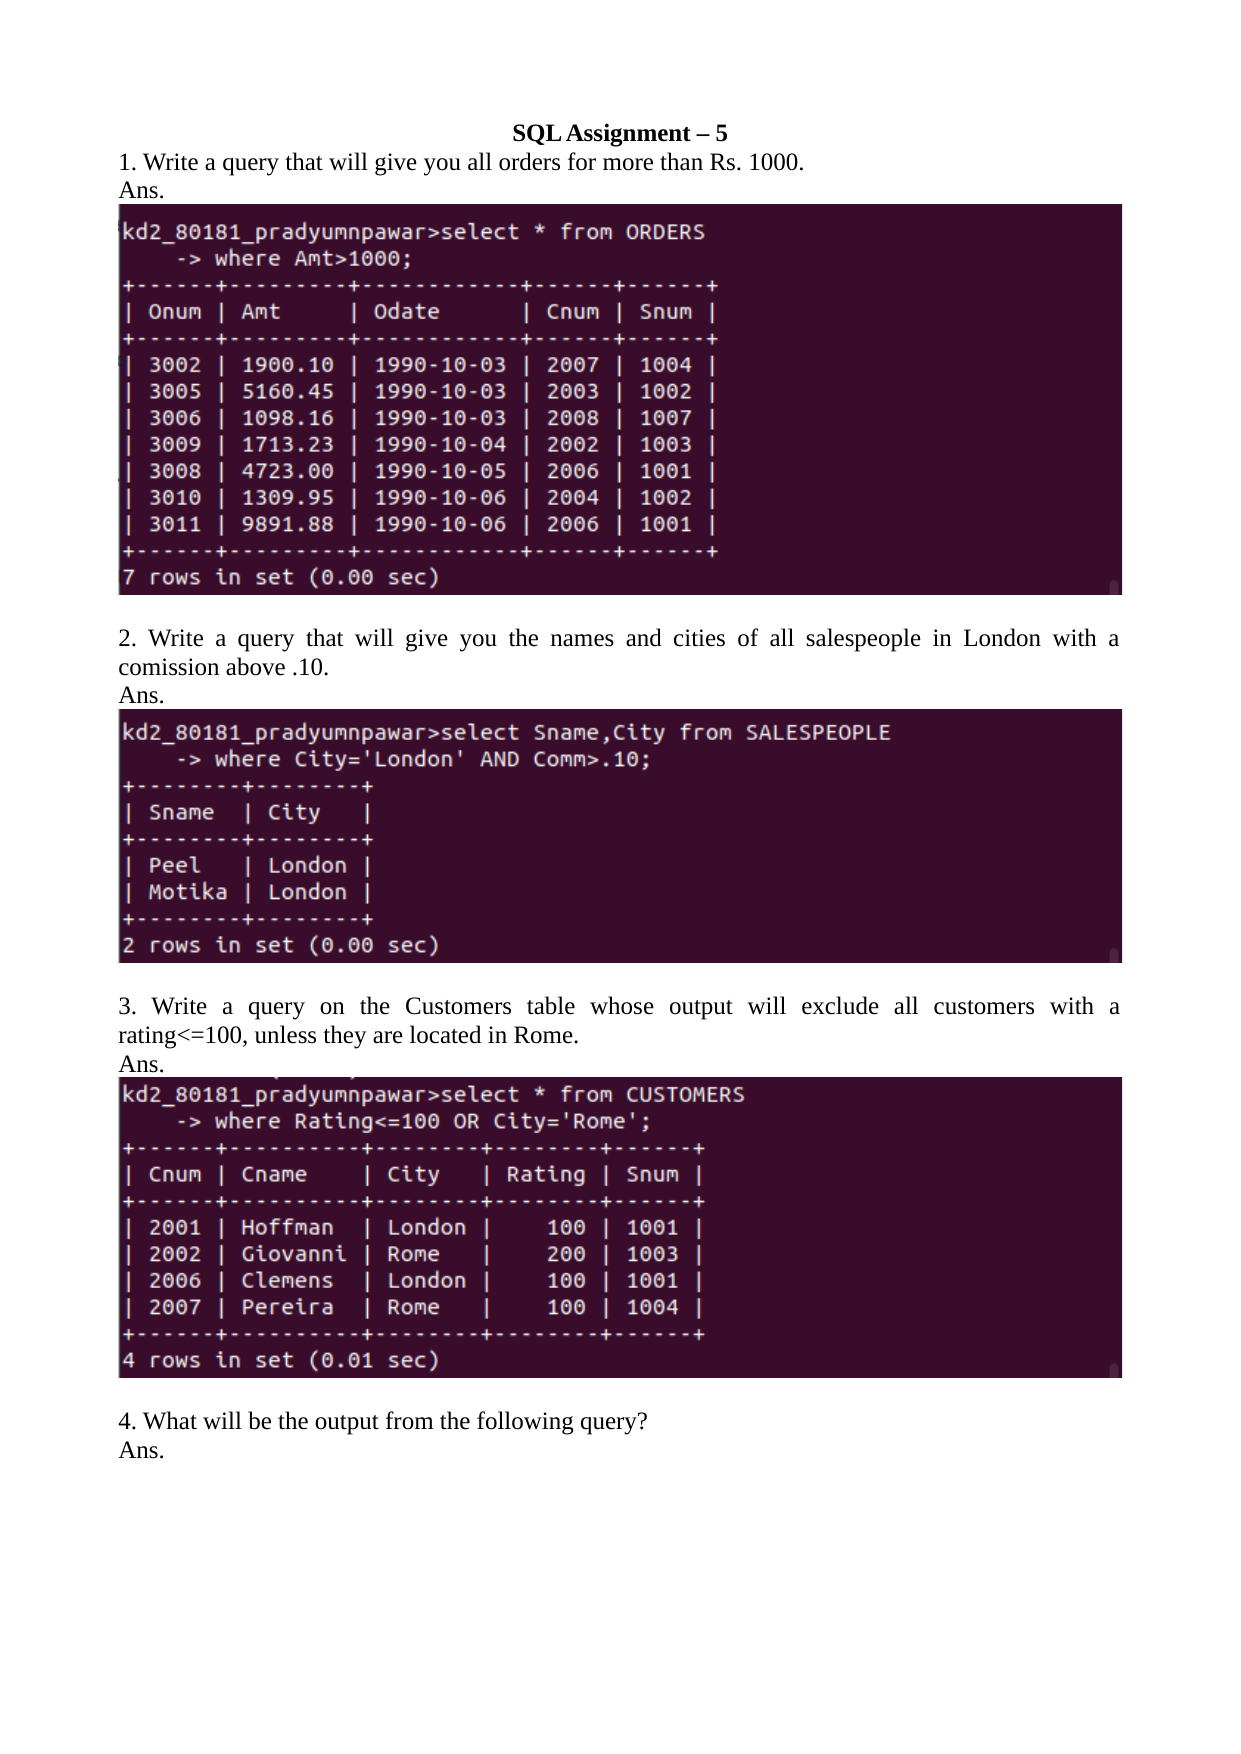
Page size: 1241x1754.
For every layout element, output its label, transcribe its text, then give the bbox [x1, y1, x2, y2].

text Ans. [118, 1435, 1122, 1464]
text 3. Write a query on the Customers table whose output will exclude all customers with a rating<=100, unless they are located in Rome. [118, 991, 1122, 1049]
picture [118, 204, 1123, 595]
text 1. Write a query that will give you all orders for more than Rs. 1000. [118, 147, 1122, 176]
picture [118, 709, 1123, 963]
text 2. Write a query that will give you the names and cities of all salespeople in London with a comission above .10. [118, 623, 1122, 681]
text Ans. [118, 176, 1122, 204]
text SQL Assignment – 5 [118, 118, 1122, 147]
text 4. What will be the output from the following query? [118, 1406, 1122, 1435]
text Ans. [118, 1049, 1122, 1077]
picture [118, 1077, 1123, 1378]
text Ans. [118, 681, 1122, 709]
